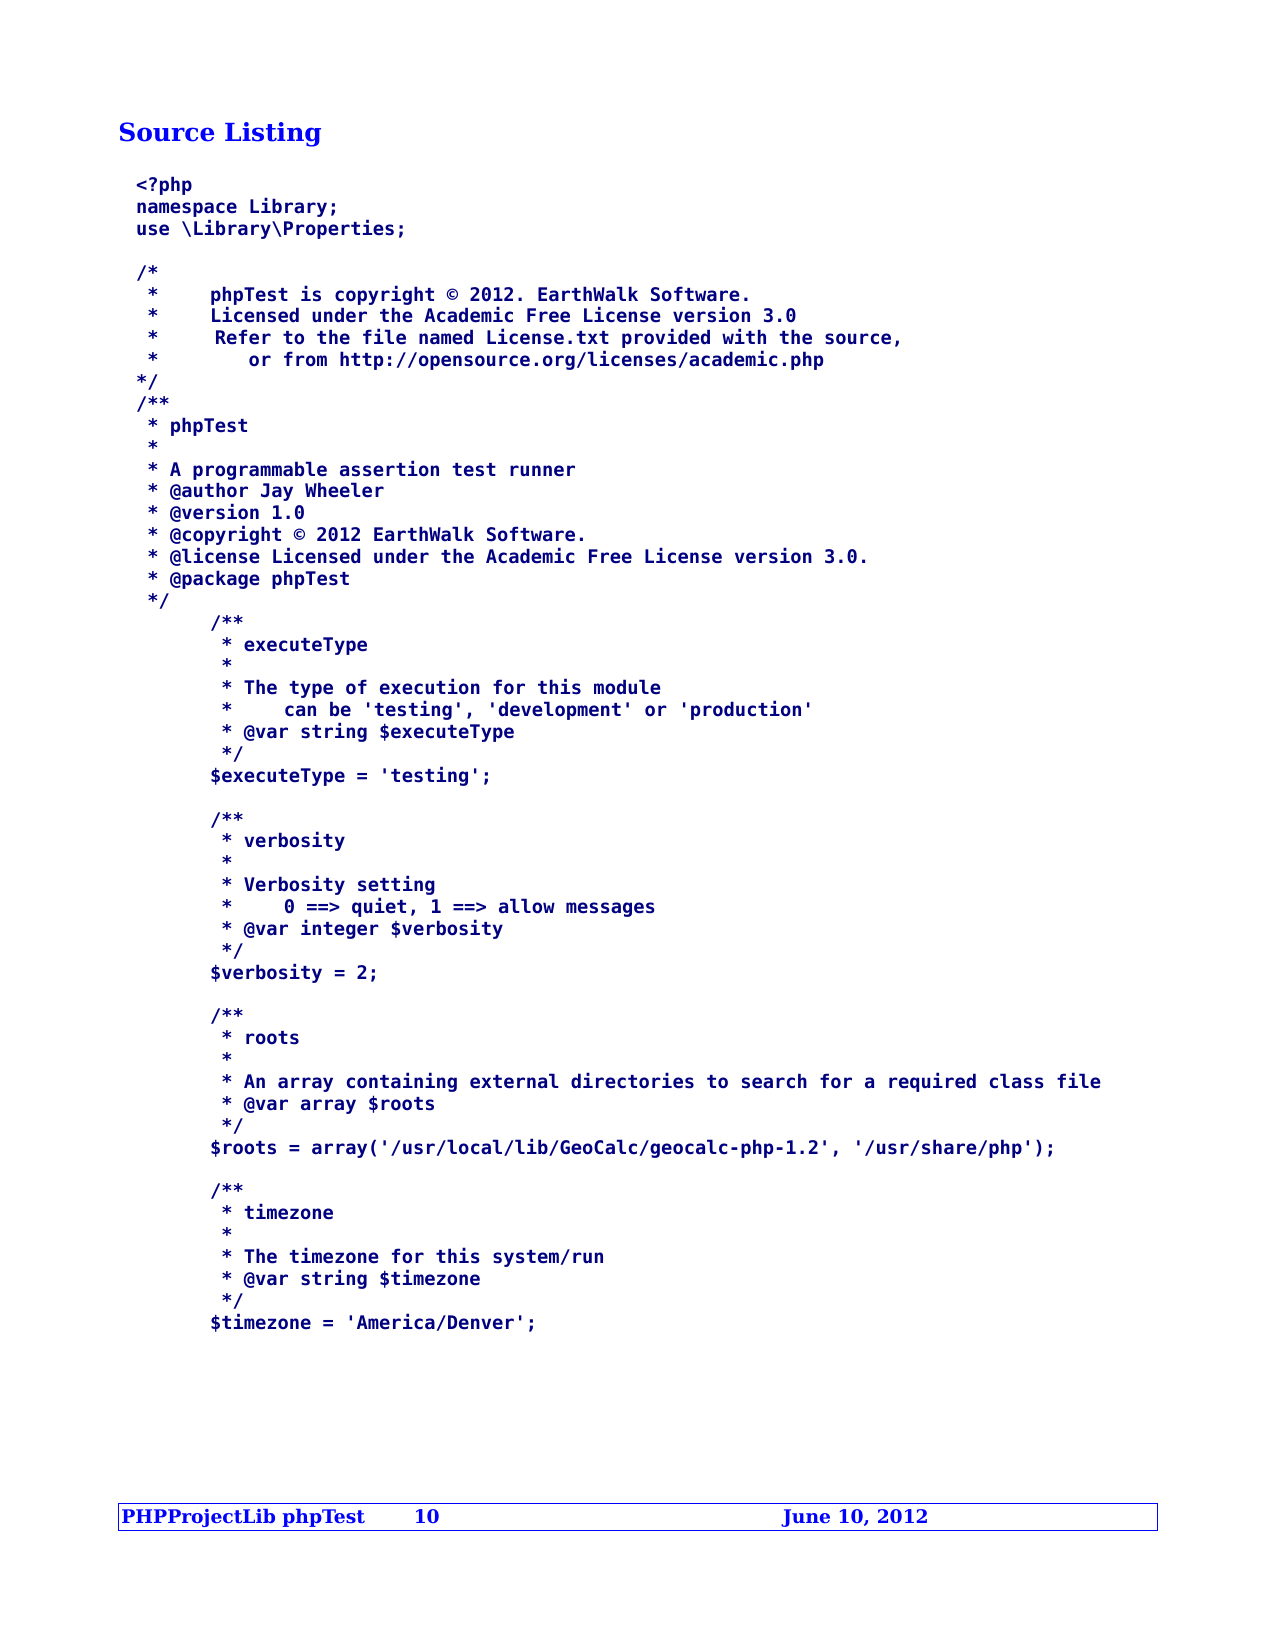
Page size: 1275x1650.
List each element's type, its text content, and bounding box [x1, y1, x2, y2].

list * @var string $executeType [136, 721, 1157, 743]
list * [136, 655, 1157, 677]
list /** [136, 612, 1157, 633]
list * [136, 852, 1157, 874]
list * [136, 1049, 1157, 1071]
list namespace Library; [136, 196, 1157, 218]
list * A programmable assertion test runner [136, 458, 1157, 480]
list * phpTest [136, 415, 1157, 437]
list * @author Jay Wheeler [136, 480, 1157, 502]
list * timezone [136, 1202, 1157, 1224]
list <?php [136, 174, 1157, 196]
list * 0 ==> quiet, 1 ==> allow messages [136, 896, 1157, 918]
list $roots = array('/usr/local/lib/GeoCalc/geocalc-php-1.2', '/usr/share/php'); [136, 1137, 1157, 1158]
list * executeType [136, 633, 1157, 655]
list */ [136, 590, 1157, 612]
list $timezone = 'America/Denver'; [136, 1312, 1157, 1333]
list /** [136, 393, 1157, 415]
list * can be 'testing', 'development' or 'production' [136, 699, 1157, 721]
list * [136, 437, 1157, 458]
list * @var array $roots [136, 1093, 1157, 1115]
list use \Library\Properties; [136, 218, 1157, 240]
list * An array containing external directories to search for a required class file [136, 1071, 1157, 1093]
list */ [136, 1290, 1157, 1312]
list /** [136, 1005, 1157, 1027]
list */ [136, 743, 1157, 765]
list * @license Licensed under the Academic Free License version 3.0. [136, 546, 1157, 568]
title Source Listing [118, 118, 1157, 147]
list */ [136, 1115, 1157, 1137]
list /** [136, 1180, 1157, 1202]
list * @package phpTest [136, 568, 1157, 590]
list * or from http://opensource.org/licenses/academic.php [136, 349, 1157, 371]
list * verbosity [136, 830, 1157, 852]
list */ [136, 940, 1157, 962]
list * Refer to the file named License.txt provided with the source, [136, 327, 1157, 349]
list * @var string $timezone [136, 1268, 1157, 1290]
list * The type of execution for this module [136, 677, 1157, 699]
list $verbosity = 2; [136, 962, 1157, 983]
list * Licensed under the Academic Free License version 3.0 [136, 305, 1157, 327]
list * @copyright © 2012 EarthWalk Software. [136, 524, 1157, 546]
list * phpTest is copyright © 2012. EarthWalk Software. [136, 283, 1157, 305]
list * @version 1.0 [136, 502, 1157, 524]
list * [136, 1224, 1157, 1246]
list $executeType = 'testing'; [136, 765, 1157, 787]
list */ [136, 371, 1157, 393]
list * roots [136, 1027, 1157, 1049]
list /** [136, 808, 1157, 830]
list * Verbosity setting [136, 874, 1157, 896]
list * @var integer $verbosity [136, 918, 1157, 940]
list * The timezone for this system/run [136, 1246, 1157, 1268]
list /* [136, 262, 1157, 283]
